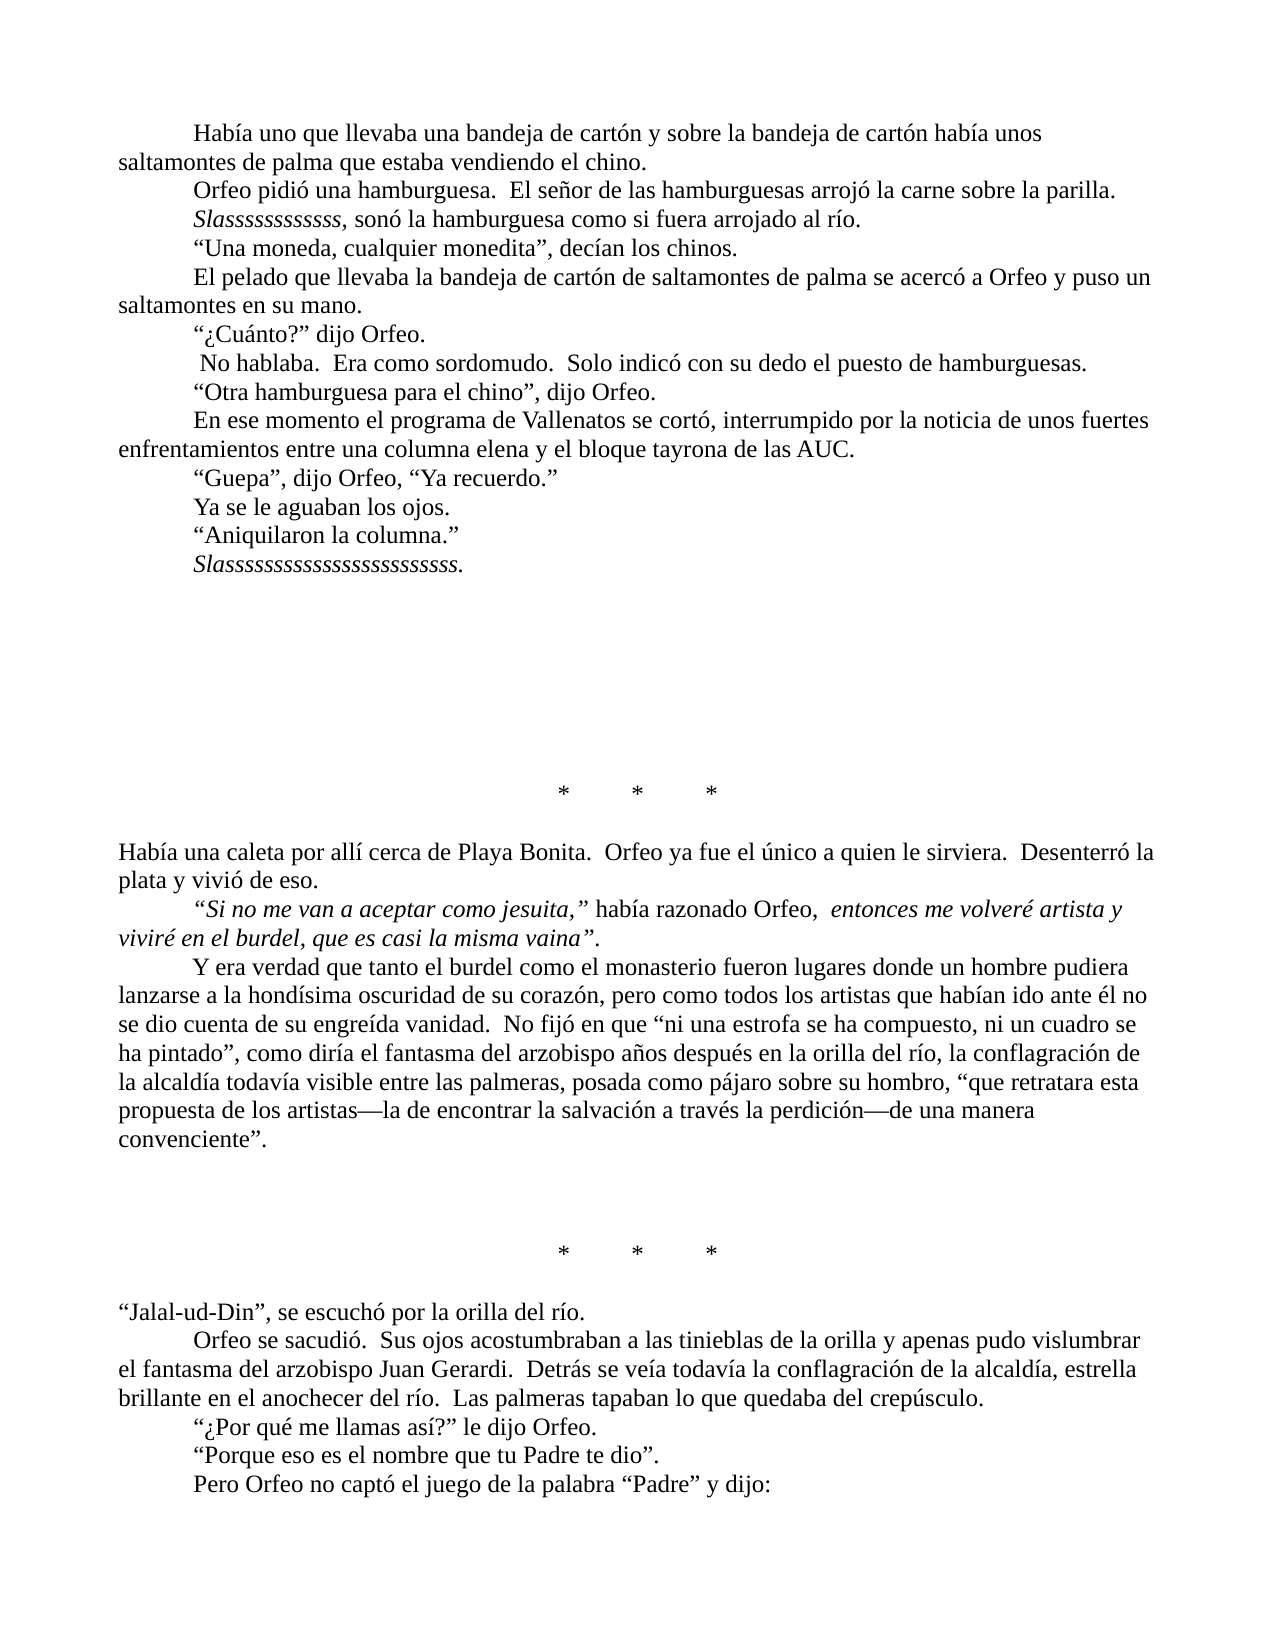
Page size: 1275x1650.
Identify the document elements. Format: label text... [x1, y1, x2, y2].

text Orfeo pidió una hamburguesa. El señor de las hamburguesas arrojó la carne sobre la parilla. [118, 176, 1157, 204]
text * * * [118, 1239, 1157, 1268]
text No hablaba. Era como sordomudo. Solo indicó con su dedo el puesto de hamburguesas. [118, 348, 1157, 377]
text “Una moneda, cualquier monedita”, decían los chinos. [118, 233, 1157, 262]
text “Porque eso es el nombre que tu Padre te dio”. [118, 1441, 1157, 1469]
text Slassssssssssss, sonó la hamburguesa como si fuera arrojado al río. [118, 204, 1157, 233]
text Slassssssssssssssssssssssss. [118, 549, 1157, 578]
text Había una caleta por allí cerca de Playa Bonita. Orfeo ya fue el único a quien le sirviera. Desenterró la plata y vivió de eso. [118, 837, 1157, 894]
text “Si no me van a aceptar como jesuita,” había razonado Orfeo, entonces me volveré artista y viviré en el burdel, que es casi la misma vaina”. [118, 894, 1157, 952]
text “Otra hamburguesa para el chino”, dijo Orfeo. [118, 377, 1157, 406]
text “Jalal-ud-Din”, se escuchó por la orilla del río. [118, 1297, 1157, 1326]
text En ese momento el programa de Vallenatos se cortó, interrumpido por la noticia de unos fuertes enfrentamientos entre una columna elena y el bloque tayrona de las AUC. [118, 406, 1157, 463]
text Ya se le aguaban los ojos. [118, 492, 1157, 521]
text Había uno que llevaba una bandeja de cartón y sobre la bandeja de cartón había unos saltamontes de palma que estaba vendiendo el chino. [118, 118, 1157, 176]
text Pero Orfeo no captó el juego de la palabra “Padre” y dijo: [118, 1469, 1157, 1498]
text “Aniquilaron la columna.” [118, 521, 1157, 549]
text Orfeo se sacudió. Sus ojos acostumbraban a las tinieblas de la orilla y apenas pudo vislumbrar el fantasma del arzobispo Juan Gerardi. Detrás se veía todavía la conflagración de la alcaldía, estrella brillante en el anochecer del río. Las palmeras tapaban lo que quedaba del crepúsculo. [118, 1326, 1157, 1412]
text “¿Por qué me llamas así?” le dijo Orfeo. [118, 1412, 1157, 1441]
text Y era verdad que tanto el burdel como el monasterio fueron lugares donde un hombre pudiera lanzarse a la hondísima oscuridad de su corazón, pero como todos los artistas que habían ido ante él no se dio cuenta de su engreída vanidad. No fijó en que “ni una estrofa se ha compuesto, ni un cuadro se ha pintado”, como diría el fantasma del arzobispo años después en la orilla del río, la conflagración de la alcaldía todavía visible entre las palmeras, posada como pájaro sobre su hombro, “que retratara esta propuesta de los artistas—la de encontrar la salvación a través la perdición—de una manera convenciente”. [118, 952, 1157, 1153]
text “¿Cuánto?” dijo Orfeo. [118, 319, 1157, 348]
text * * * [118, 779, 1157, 808]
text “Guepa”, dijo Orfeo, “Ya recuerdo.” [118, 463, 1157, 492]
text El pelado que llevaba la bandeja de cartón de saltamontes de palma se acercó a Orfeo y puso un saltamontes en su mano. [118, 262, 1157, 319]
